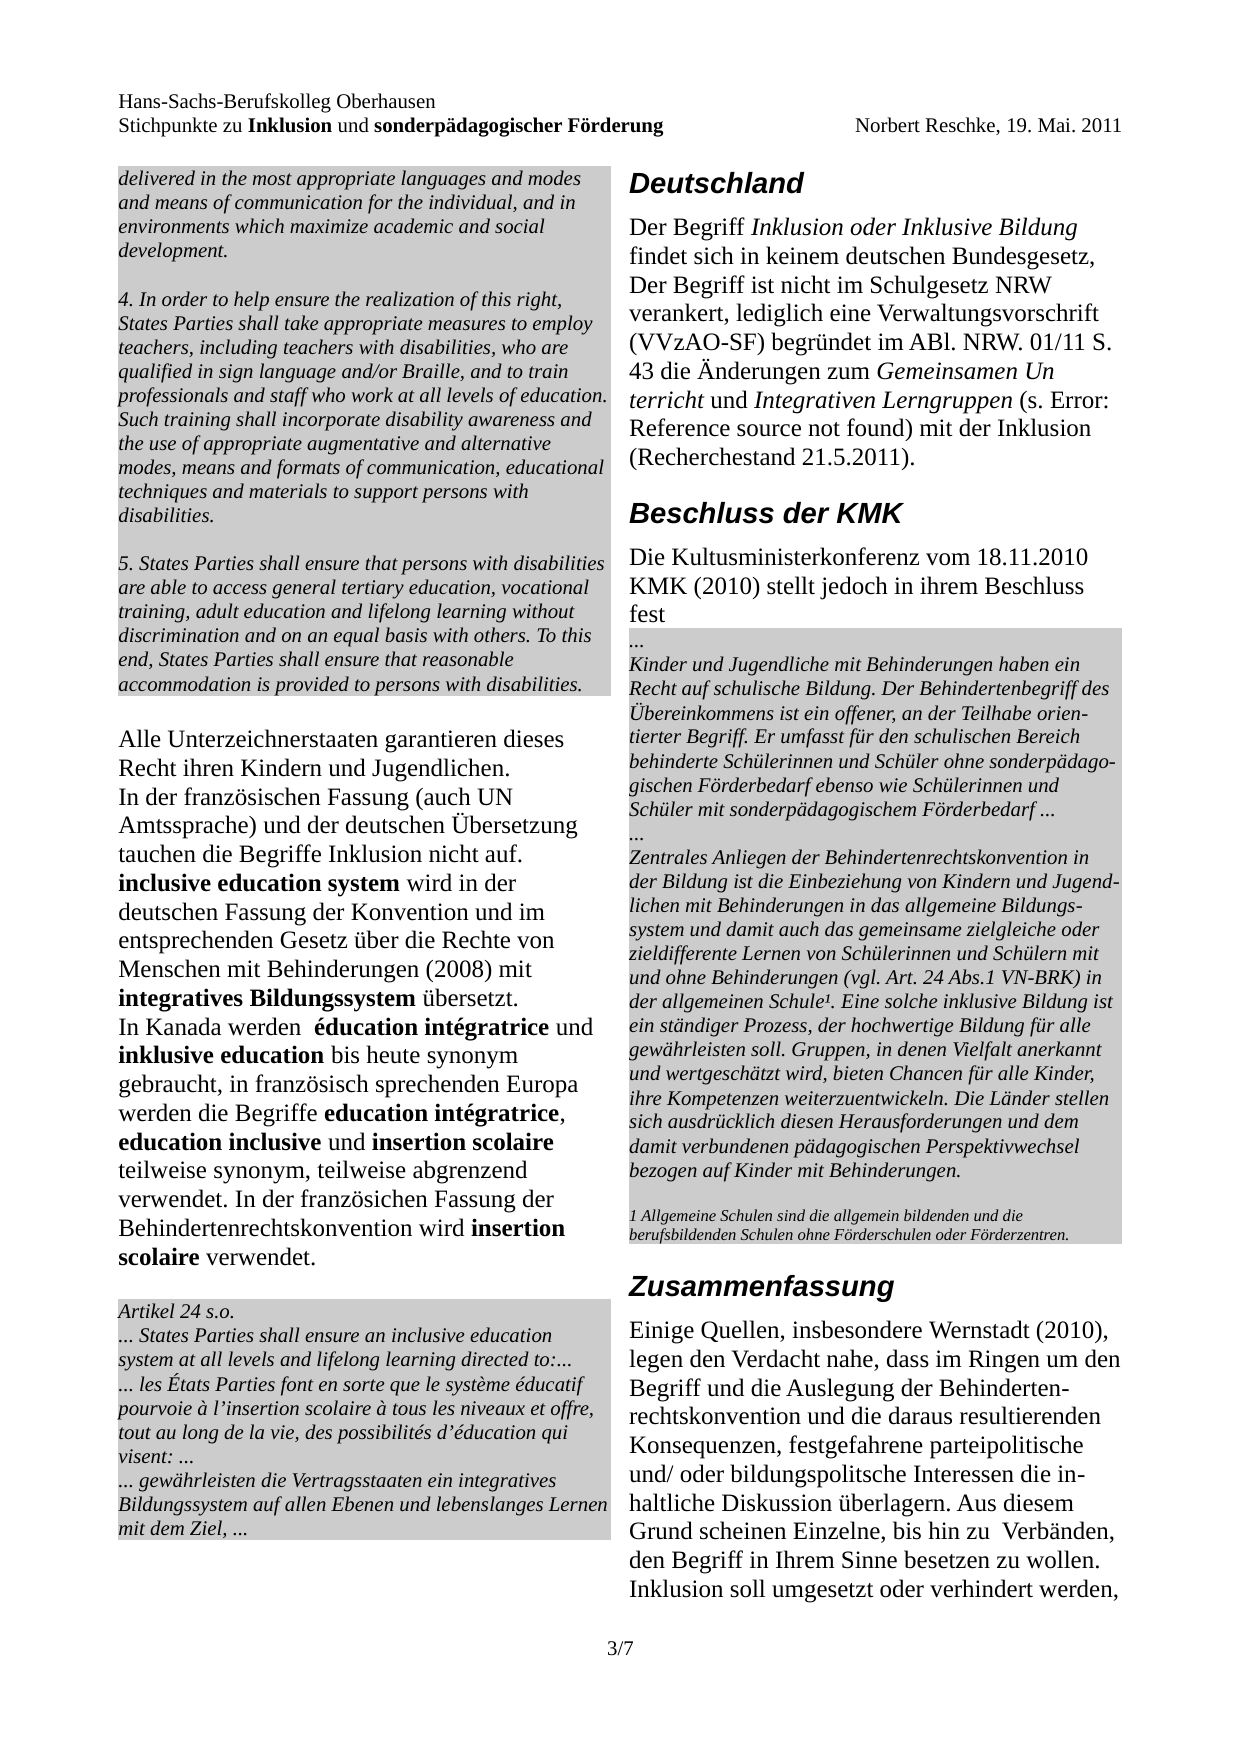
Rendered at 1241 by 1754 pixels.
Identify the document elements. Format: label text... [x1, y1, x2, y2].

text Die Kultusministerkonferenz vom 18.11.2010 KMK (2010) stellt jedoch in ihrem Beschluss fest [629, 542, 1122, 628]
text 5. States Parties shall ensure that persons with disabilities are able to access general tertiary education, vocational training, adult education and lifelong learning without discrimination and on an equal basis with others. To this end, States Parties shall ensure that reasonable accommodation is provided to persons with disabilities. [118, 551, 611, 696]
text ... les États Parties font en sorte que le système éducatif pourvoie à l’insertion scolaire à tous les niveaux et offre, tout au long de la vie, des possibilités d’éducation qui visent: ... [118, 1371, 611, 1468]
text (VVzAO-SF) begründet im ABl. NRW. 01/11 S. 43 die Änderungen zum Gemeinsamen Un­ [629, 327, 1122, 385]
text 4. In order to help ensure the realization of this right, States Parties shall take appropriate measures to employ teachers, including teachers with disabilities, who are qualified in sign language and/or Braille, and to train professionals and staff who work at all levels of education. Such training shall incorporate disability awareness and the use of appropriate augmentative and alternative modes, means and formats of communication, educational techniques and materials to support persons with disabilities. [118, 286, 611, 527]
text In der französischen Fassung (auch UN Amtssprache) und der deutschen Übersetzung tauchen die Begriffe Inklusion nicht auf. inclusive education system wird in der deutschen Fassung der Konvention und im entsprechenden Gesetz über die Rechte von Menschen mit Behinderungen (2008) mit integratives Bildungssystem übersetzt. [118, 782, 611, 1012]
text (Recherchestand 21.5.2011). [629, 442, 1122, 471]
text Zentrales Anliegen der Behindertenrechtskonvention in der Bildung ist die Einbeziehung von Kindern und Jugend­lichen mit Behinderungen in das allgemeine Bildungs­system und damit auch das gemeinsame ziel­gleiche oder zieldifferente Lernen von Schülerinnen und Schülern mit und ohne Behinderungen (vgl. Art. 24 Abs.1 VN-BRK) in der allgemeinen Schule¹. Eine solche inklusive Bildung ist ein ständiger Prozess, der hochwertige Bildung für alle gewährleisten soll. Gruppen, in denen Vielfalt anerkannt und wertgeschätzt wird, bieten Chancen für alle Kinder, ihre Kompetenzen weiterzuentwickeln. Die Länder stellen sich ausdrücklich diesen Herausforderungen und dem damit verbundenen pädagogischen Perspektivwechsel [629, 845, 1122, 1158]
text ... [629, 628, 1122, 652]
subtitle Deutschland [629, 166, 1122, 200]
text Alle Unterzeichnerstaaten garantieren dieses Recht ihren Kindern und Jugendlichen. [118, 724, 611, 782]
subtitle Beschluss der KMK [629, 496, 1122, 529]
text Artikel 24 s.o. [118, 1299, 611, 1323]
text ... States Parties shall ensure an inclusive education system at all levels and lifelong learning directed to:... [118, 1323, 611, 1371]
text Der Begriff Inklusion oder Inklusive Bildung findet sich in keinem deutschen Bundesgesetz, Der Begriff ist nicht im Schulgesetz NRW verankert, lediglich eine Verwaltungsvorschrift [629, 212, 1122, 327]
text terricht und Integrativen Lerngruppen (s. Fehler: Referenz nicht gefunden) mit der Inklusion [629, 385, 1122, 442]
text Kinder und Jugendliche mit Behinderungen haben ein Recht auf schulische Bildung. Der Behindertenbegriff des Übereinkommens ist ein offener, an der Teilhabe orien­tierter Begriff. Er umfasst für den schulischen Bereich behinderte Schülerinnen und Schüler ohne sonder­päda­go­gischen Förderbedarf ebenso wie Schülerinnen und Schüler mit sonderpädagogischem Förderbedarf ... [629, 652, 1122, 821]
text delivered in the most appropriate languages and modes and means of communication for the individual, and in environments which maximize academic and social development. [118, 166, 611, 262]
subtitle Zusammenfassung [629, 1269, 1122, 1303]
text ... gewährleisten die Vertragsstaaten ein integratives Bildungssystem auf allen Ebenen und lebens­langes Lernen mit dem Ziel, ... [118, 1468, 611, 1540]
text 1 Allgemeine Schulen sind die allgemein bildenden und die berufsbildenden Schulen ohne Förderschulen oder Förderzentren. [629, 1206, 1122, 1244]
text Einige Quellen, insbesondere Wernstadt (2010), legen den Verdacht nahe, dass im Ringen um den Begriff und die Auslegung der Behinderten­rechtskonvention und die daraus resultierenden Konsequenzen, festgefahrene parteipolitische und/ oder bildungspolitsche Interessen die in­haltliche Diskussion überlagern. Aus diesem Grund scheinen Einzelne, bis hin zu Verbänden, den Begriff in Ihrem Sinne besetzen zu wollen. [629, 1315, 1122, 1574]
text Inklusion soll umgesetzt oder verhindert werden, [629, 1574, 1122, 1603]
text ... [629, 821, 1122, 845]
text In Kanada werden éducation intégratrice und inklusive education bis heute synonym gebraucht, in französisch sprechenden Europa werden die Begriffe education intégratrice, education inclusive und insertion scolaire teilweise synonym, teilweise abgrenzend verwendet. In der französichen Fassung der Behindertenrechtskonvention wird insertion scolaire verwendet. [118, 1012, 611, 1271]
text bezogen auf Kinder mit Behinderungen. [629, 1158, 1122, 1182]
